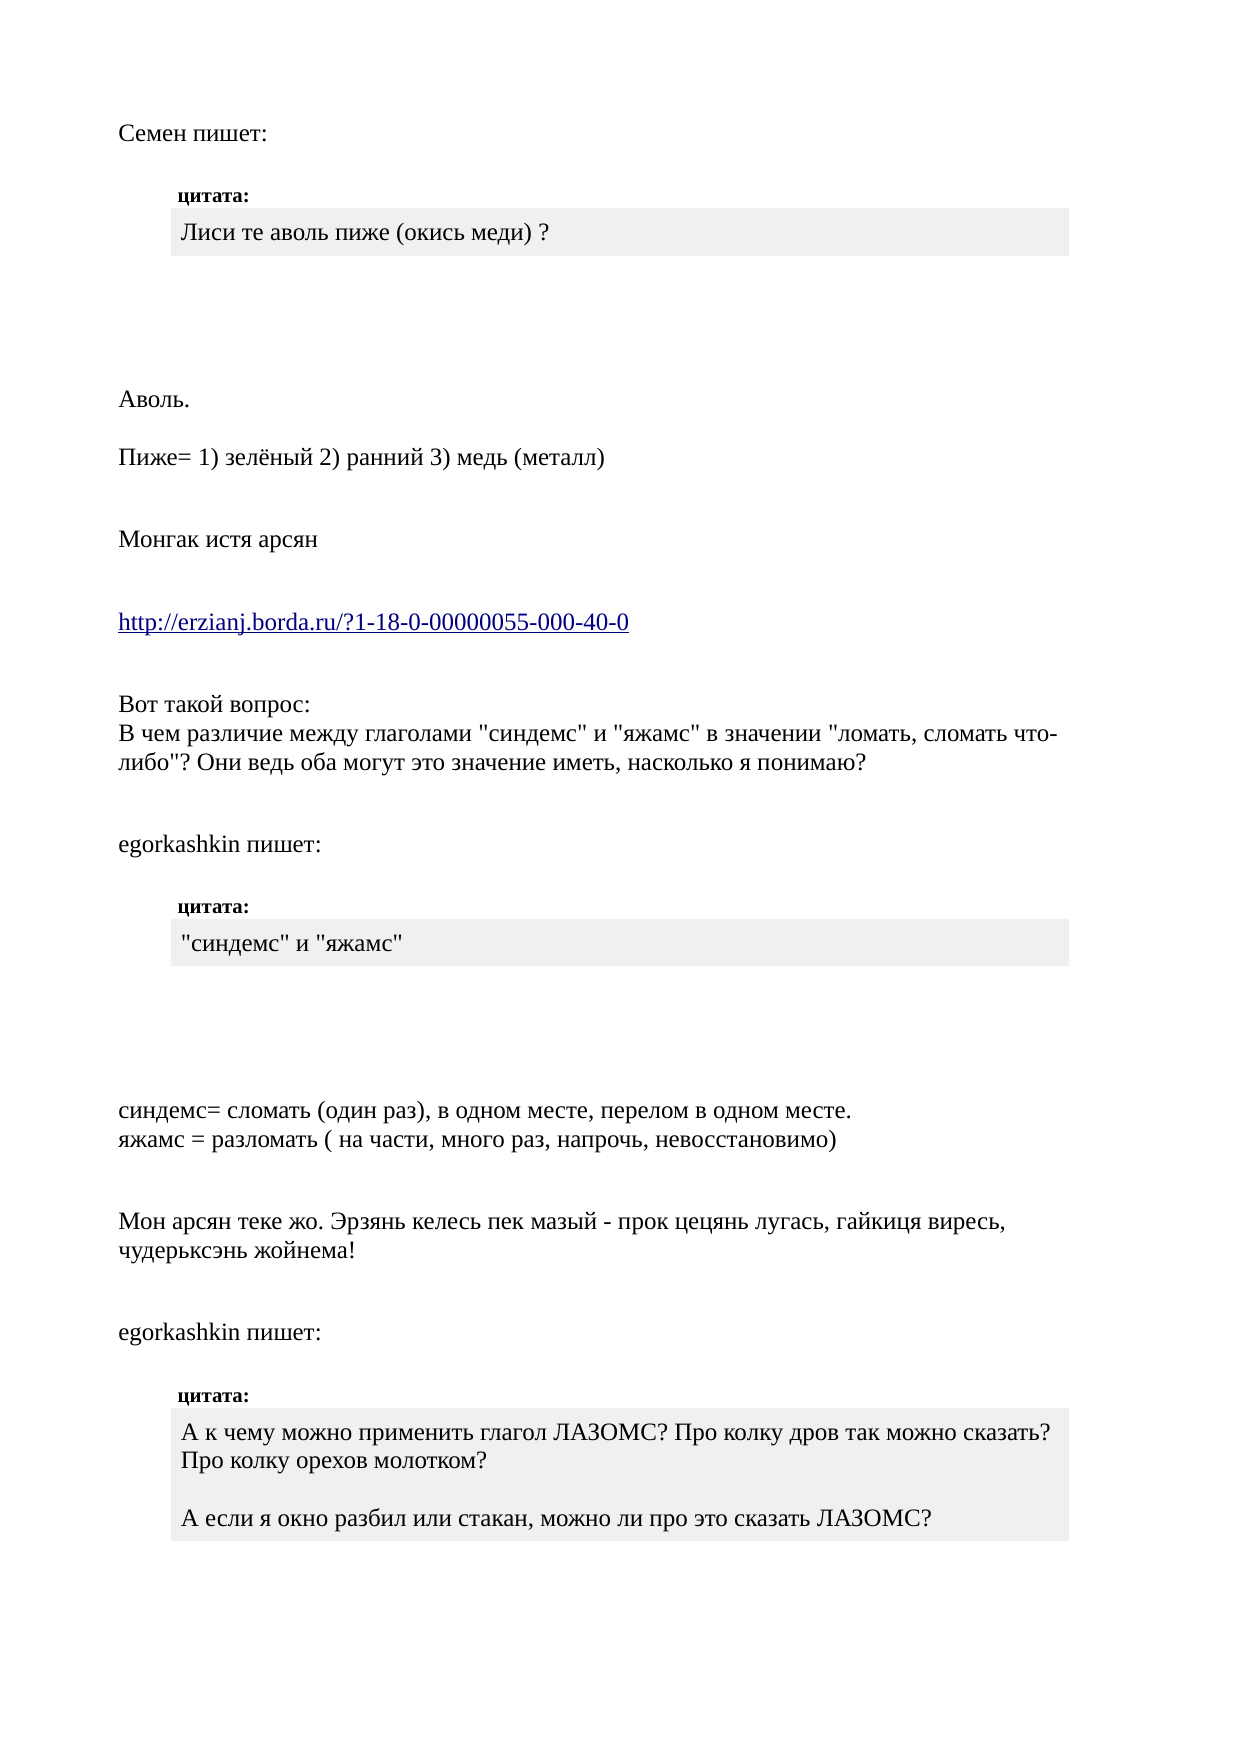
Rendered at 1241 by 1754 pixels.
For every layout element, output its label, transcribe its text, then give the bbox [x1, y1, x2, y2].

text синдемс= сломать (один раз), в одном месте, перелом в одном месте. яжамс = разломать ( на части, много раз, напрочь, невосстановимо) [118, 1009, 1122, 1152]
text Монгак истя арсян [118, 524, 1122, 553]
text egorkashkin пишет: [118, 829, 1122, 858]
text [118, 1583, 1122, 1612]
table_header цитата: [168, 176, 1072, 287]
table_cell [168, 998, 1072, 1009]
table_header "синдемс" и "яжамс" [171, 919, 1069, 966]
table_header Лиси те аволь пиже (окись меди) ? [171, 208, 1069, 256]
text Аволь. Пиже= 1) зелёный 2) ранний 3) медь (металл) [118, 298, 1122, 470]
text Вот такой вопрос: В чем различие между глаголами "синдемс" и "яжамс" в значении "ломать, сломать что-либо"? Они ведь оба могут это значение иметь, насколько я понимаю? [118, 689, 1122, 775]
text Семен пишет: [118, 118, 1122, 147]
table_cell [168, 1573, 1072, 1583]
table_header цитата: [168, 887, 1072, 998]
table_cell [168, 287, 1072, 298]
table_header А к чему можно применить глагол ЛАЗОМС? Про колку дров так можно сказать? Про колку орехов молотком? А если я окно разбил или стакан, можно ли про это сказать ЛАЗОМС? [171, 1408, 1069, 1541]
text egorkashkin пишет: [118, 1317, 1122, 1346]
text Мон арсян теке жо. Эрзянь келесь пек мазый - прок цецянь лугась, гайкиця виресь, чудерьксэнь жойнема! [118, 1206, 1122, 1264]
table_header цитата: [168, 1376, 1072, 1573]
text http://erzianj.borda.ru/?1-18-0-00000055-000-40-0 [118, 607, 1122, 635]
